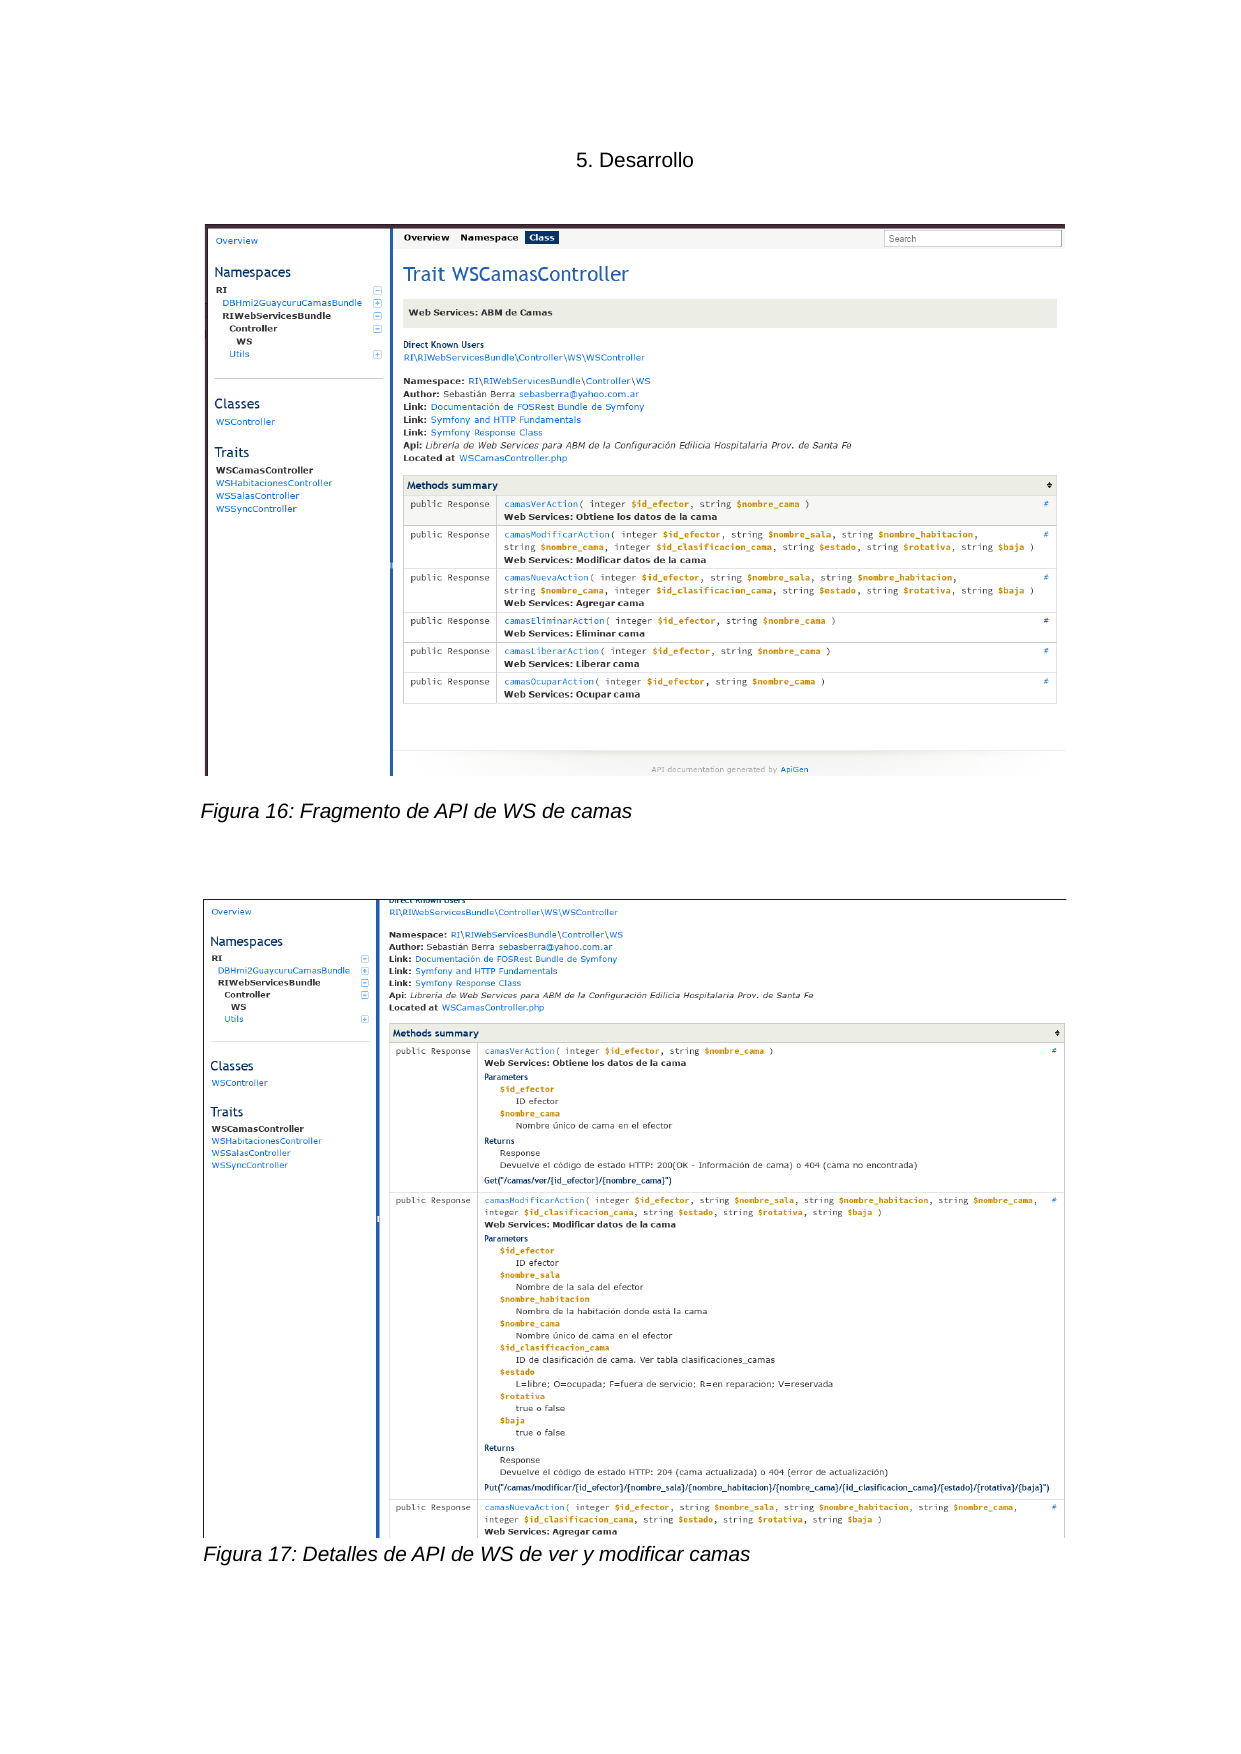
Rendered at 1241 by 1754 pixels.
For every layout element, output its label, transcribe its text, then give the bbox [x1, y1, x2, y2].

picture [204, 224, 1065, 776]
picture [203, 899, 1067, 1538]
text Figura 16: Fragmento de API de WS de camas [200, 225, 1069, 823]
text Figura 17: Detalles de API de WS de ver y modificar camas [203, 1538, 1067, 1566]
